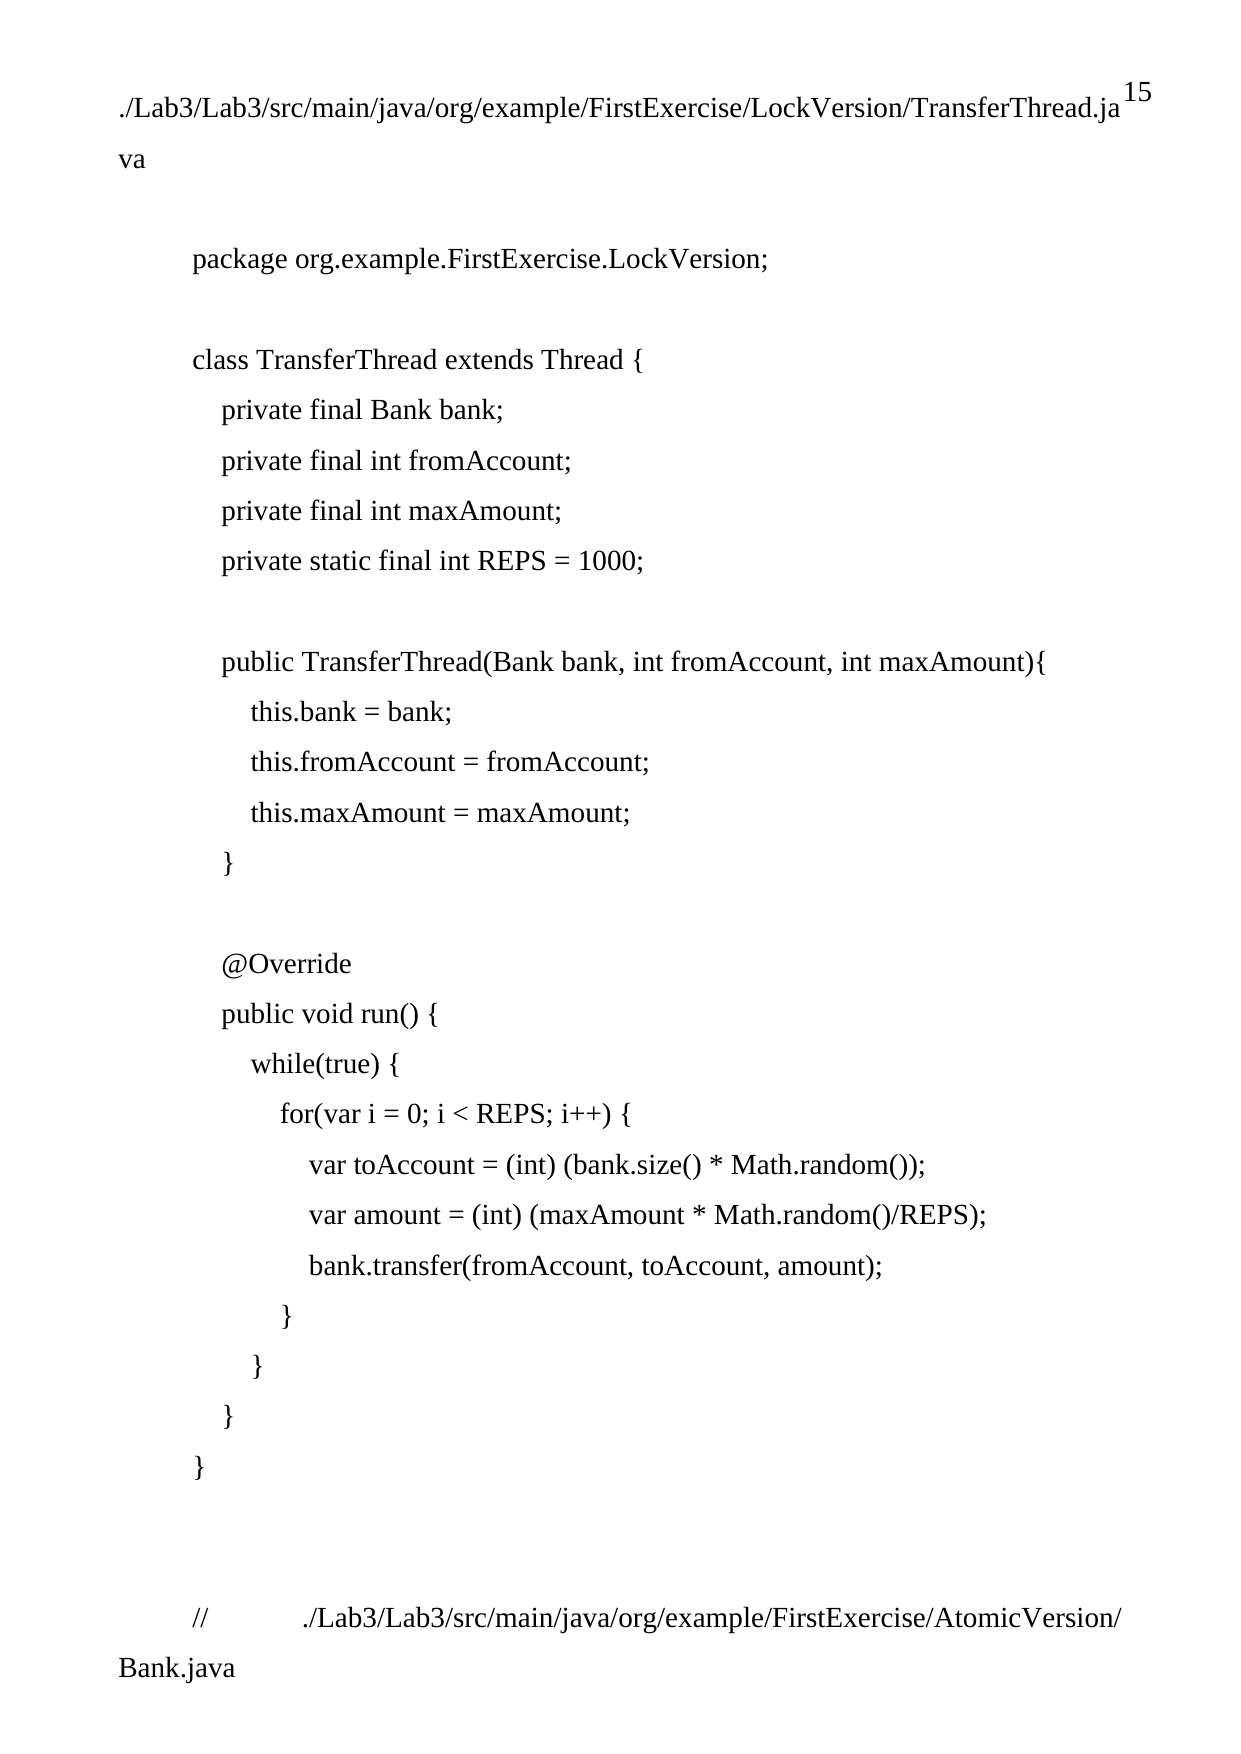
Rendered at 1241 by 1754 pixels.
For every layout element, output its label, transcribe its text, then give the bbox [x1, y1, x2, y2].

text public void run() { [118, 996, 1122, 1029]
text private final int fromAccount; [118, 443, 1122, 476]
text private final Bank bank; [118, 392, 1122, 426]
text for(var i = 0; i < REPS; i++) { [118, 1097, 1122, 1130]
text @Override [118, 946, 1122, 979]
text this.maxAmount = maxAmount; [118, 795, 1122, 828]
text var amount = (int) (maxAmount * Math.random()/REPS); [118, 1197, 1122, 1231]
text private static final int REPS = 1000; [118, 543, 1122, 577]
text } [118, 1449, 1122, 1482]
text } [118, 1298, 1122, 1331]
text ./Lab3/Lab3/src/main/java/org/example/FirstExercise/LockVersion/TransferThread.java [118, 90, 1122, 174]
text while(true) { [118, 1046, 1122, 1080]
text this.fromAccount = fromAccount; [118, 744, 1122, 778]
text package org.example.FirstExercise.LockVersion; [118, 241, 1122, 275]
text } [118, 1348, 1122, 1382]
text // ./Lab3/Lab3/src/main/java/org/example/FirstExercise/AtomicVersion/Bank.java [118, 1600, 1122, 1684]
text bank.transfer(fromAccount, toAccount, amount); [118, 1248, 1122, 1281]
text private final int maxAmount; [118, 493, 1122, 526]
text var toAccount = (int) (bank.size() * Math.random()); [118, 1147, 1122, 1181]
text } [118, 845, 1122, 879]
text } [118, 1398, 1122, 1432]
text this.bank = bank; [118, 694, 1122, 728]
text class TransferThread extends Thread { [118, 342, 1122, 376]
text public TransferThread(Bank bank, int fromAccount, int maxAmount){ [118, 644, 1122, 677]
